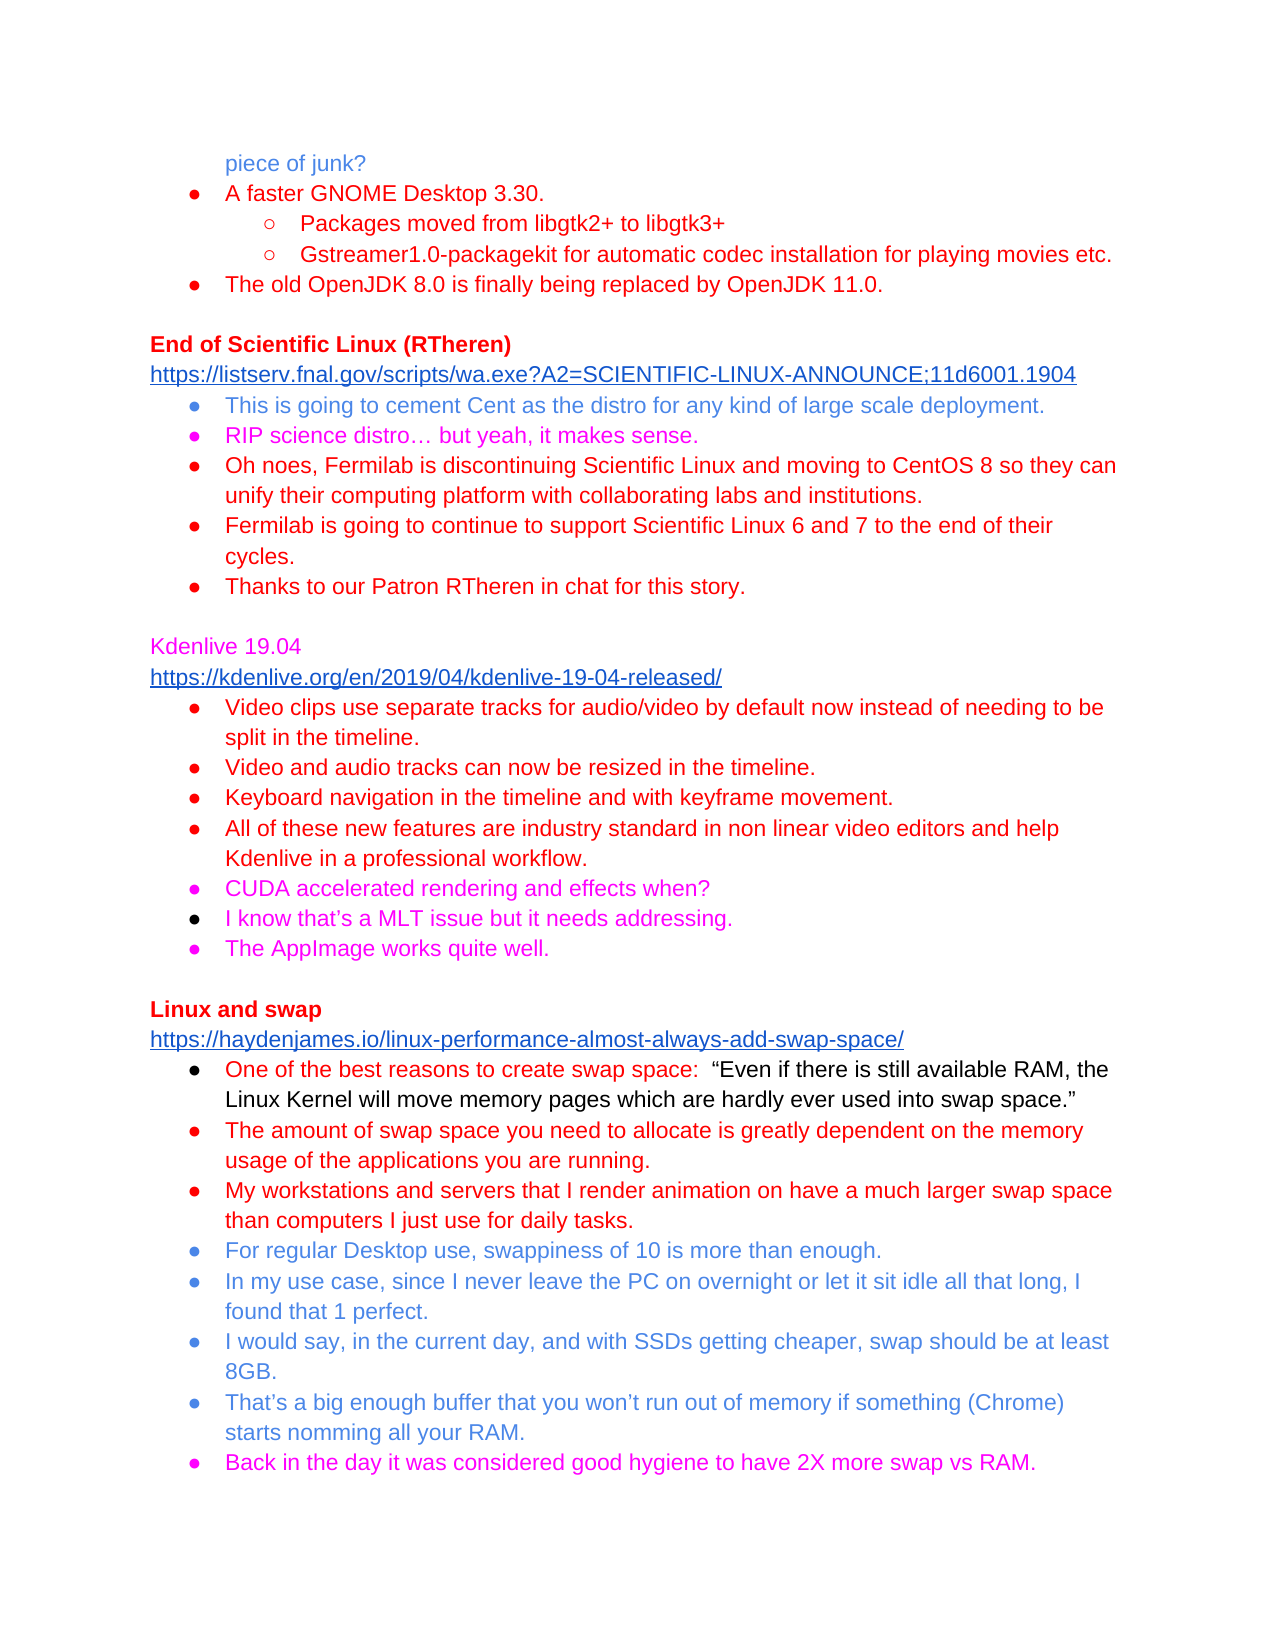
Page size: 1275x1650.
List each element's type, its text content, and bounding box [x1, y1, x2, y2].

list Gstreamer1.0-packagekit for automatic codec installation for playing movies etc. [262, 241, 1125, 267]
list Thanks to our Patron RTheren in chat for this story. [187, 573, 1125, 599]
list A faster GNOME Desktop 3.30. [187, 180, 1125, 207]
list Back in the day it was considered good hygiene to have 2X more swap vs RAM. [187, 1449, 1125, 1475]
list Oh noes, Fermilab is discontinuing Scientific Linux and moving to CentOS 8 so they can unify their computing platform with collaborating labs and institutions. [187, 452, 1125, 509]
text Linux and swap [150, 996, 1125, 1022]
text https://kdenlive.org/en/2019/04/kdenlive-19-04-released/ [150, 663, 1125, 690]
list That’s a big enough buffer that you won’t run out of memory if something (Chrome) starts nomming all your RAM. [187, 1388, 1125, 1445]
text End of Scientific Linux (RTheren) [150, 331, 1125, 358]
list Video clips use separate tracks for audio/video by default now instead of needing to be split in the timeline. [187, 694, 1125, 750]
list RIP science distro… but yeah, it makes sense. [187, 422, 1125, 448]
list Packages moved from libgtk2+ to libgtk3+ [262, 210, 1125, 237]
list CUDA accelerated rendering and effects when? [187, 875, 1125, 901]
list Video and audio tracks can now be resized in the timeline. [187, 754, 1125, 781]
list All of these new features are industry standard in non linear video editors and help Kdenlive in a professional workflow. [187, 814, 1125, 871]
text Kdenlive 19.04 [150, 633, 1125, 660]
list The AppImage works quite well. [187, 935, 1125, 962]
list For regular Desktop use, swappiness of 10 is more than enough. [187, 1237, 1125, 1264]
list Fermilab is going to continue to support Scientific Linux 6 and 7 to the end of their cycles. [187, 512, 1125, 569]
list This is going to cement Cent as the distro for any kind of large scale deployment. [187, 392, 1125, 418]
list I would say, in the current day, and with SSDs getting cheaper, swap should be at least 8GB. [187, 1328, 1125, 1385]
text https://haydenjames.io/linux-performance-almost-always-add-swap-space/ [150, 1026, 1125, 1052]
list In my use case, since I never leave the PC on overnight or let it sit idle all that long, I found that 1 perfect. [187, 1268, 1125, 1324]
text https://listserv.fnal.gov/scripts/wa.exe?A2=SCIENTIFIC-LINUX-ANNOUNCE;11d6001.1904 [150, 361, 1125, 388]
list The old OpenJDK 8.0 is finally being replaced by OpenJDK 11.0. [187, 271, 1125, 297]
list piece of junk? [187, 150, 1125, 176]
list My workstations and servers that I render animation on have a much larger swap space than computers I just use for daily tasks. [187, 1177, 1125, 1234]
list One of the best reasons to create swap space: “Even if there is still available RAM, the Linux Kernel will move memory pages which are hardly ever used into swap space.” [187, 1056, 1125, 1113]
list I know that’s a MLT issue but it needs addressing. [187, 905, 1125, 932]
list The amount of swap space you need to allocate is greatly dependent on the memory usage of the applications you are running. [187, 1117, 1125, 1173]
list Keyboard navigation in the timeline and with keyframe movement. [187, 784, 1125, 811]
